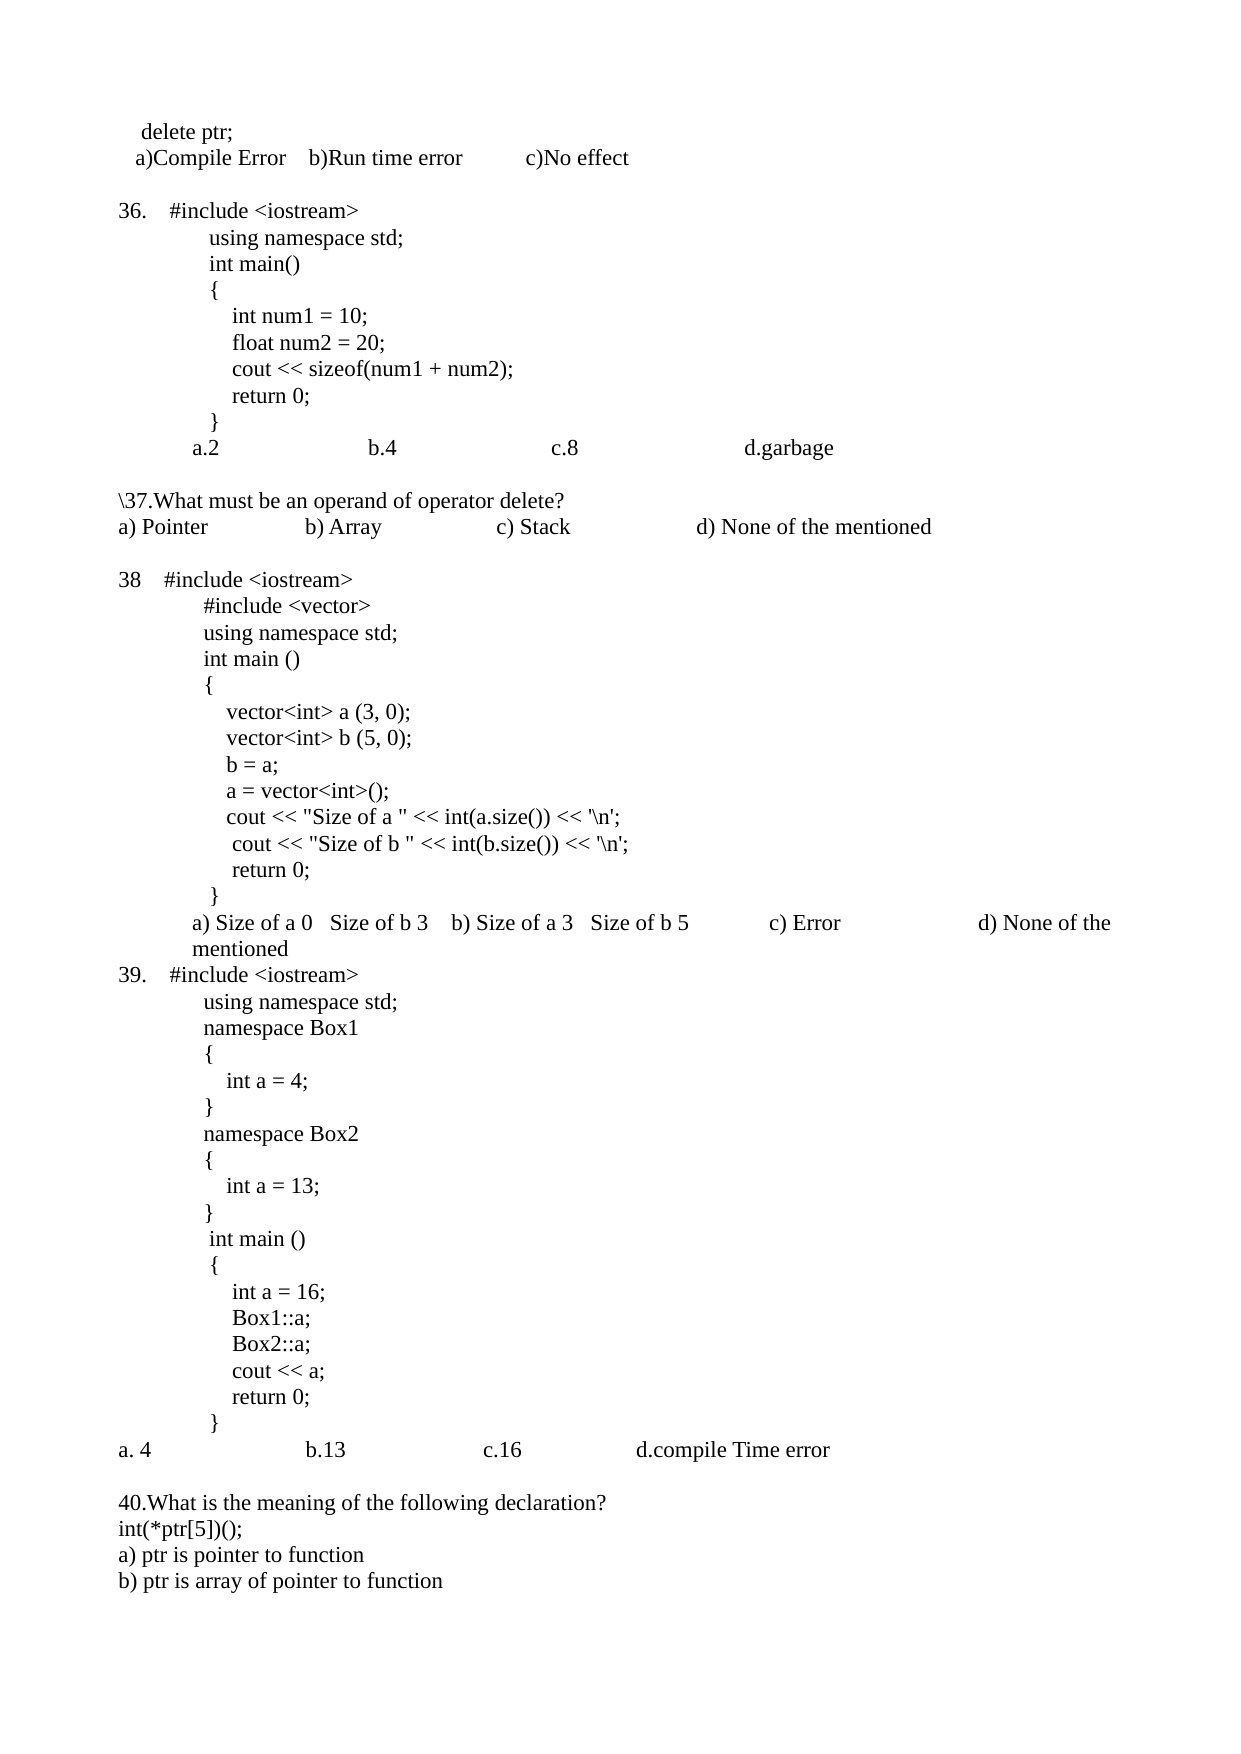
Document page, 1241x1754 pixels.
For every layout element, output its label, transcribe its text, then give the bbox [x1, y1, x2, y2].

list cout << "Size of a " << int(a.size()) << '\n'; [162, 803, 1122, 830]
list cout << "Size of b " << int(b.size()) << '\n'; [162, 830, 1122, 856]
list cout << a; [162, 1357, 1122, 1383]
text 36. #include <iostream> [118, 197, 1122, 223]
text int(*ptr[5])(); [118, 1515, 1122, 1541]
text 38 #include <iostream> [118, 566, 1122, 592]
list cout << sizeof(num1 + num2); [162, 355, 1122, 382]
list return 0; [162, 856, 1122, 882]
list float num2 = 20; [162, 329, 1122, 355]
list { [162, 1146, 1122, 1172]
list a = vector<int>(); [162, 777, 1122, 803]
text a) ptr is pointer to function b) ptr is array of pointer to function [118, 1541, 1122, 1594]
list using namespace std; [162, 223, 1122, 250]
list using namespace std; [162, 988, 1122, 1014]
text delete ptr; [118, 118, 1122, 144]
list int a = 13; [162, 1172, 1122, 1199]
list Box2::a; [162, 1330, 1122, 1357]
list b = a; [162, 751, 1122, 777]
text a)Compile Error b)Run time error c)No effect [118, 144, 1122, 171]
text 39. #include <iostream> [118, 961, 1122, 988]
text a.2 b.4 c.8 d.garbage [118, 434, 1122, 461]
list } [162, 1199, 1122, 1225]
text a. 4 b.13 c.16 d.compile Time error [118, 1436, 1122, 1462]
list } [162, 408, 1122, 434]
list return 0; [162, 1383, 1122, 1409]
list int main() [162, 250, 1122, 276]
list vector<int> a (3, 0); [162, 698, 1122, 724]
list using namespace std; [162, 619, 1122, 645]
text \37.What must be an operand of operator delete? a) Pointer b) Array c) Stack d) None of the mentioned [118, 487, 1122, 540]
list namespace Box2 [162, 1119, 1122, 1146]
list } [162, 882, 1122, 909]
list int a = 4; [162, 1067, 1122, 1093]
list int main () [162, 1225, 1122, 1251]
list #include <vector> [162, 592, 1122, 619]
list { [162, 276, 1122, 303]
list int num1 = 10; [162, 303, 1122, 329]
list { [162, 1251, 1122, 1278]
list { [162, 672, 1122, 698]
list a) Size of a 0 Size of b 3 b) Size of a 3 Size of b 5 c) Error d) None of the mentioned [162, 909, 1122, 961]
text 40.What is the meaning of the following declaration? [118, 1488, 1122, 1515]
list { [162, 1041, 1122, 1067]
list } [162, 1093, 1122, 1119]
list vector<int> b (5, 0); [162, 724, 1122, 751]
list namespace Box1 [162, 1014, 1122, 1041]
list Box1::a; [162, 1304, 1122, 1330]
list int main () [162, 645, 1122, 672]
list int a = 16; [162, 1278, 1122, 1304]
list return 0; [162, 382, 1122, 408]
list } [162, 1409, 1122, 1436]
